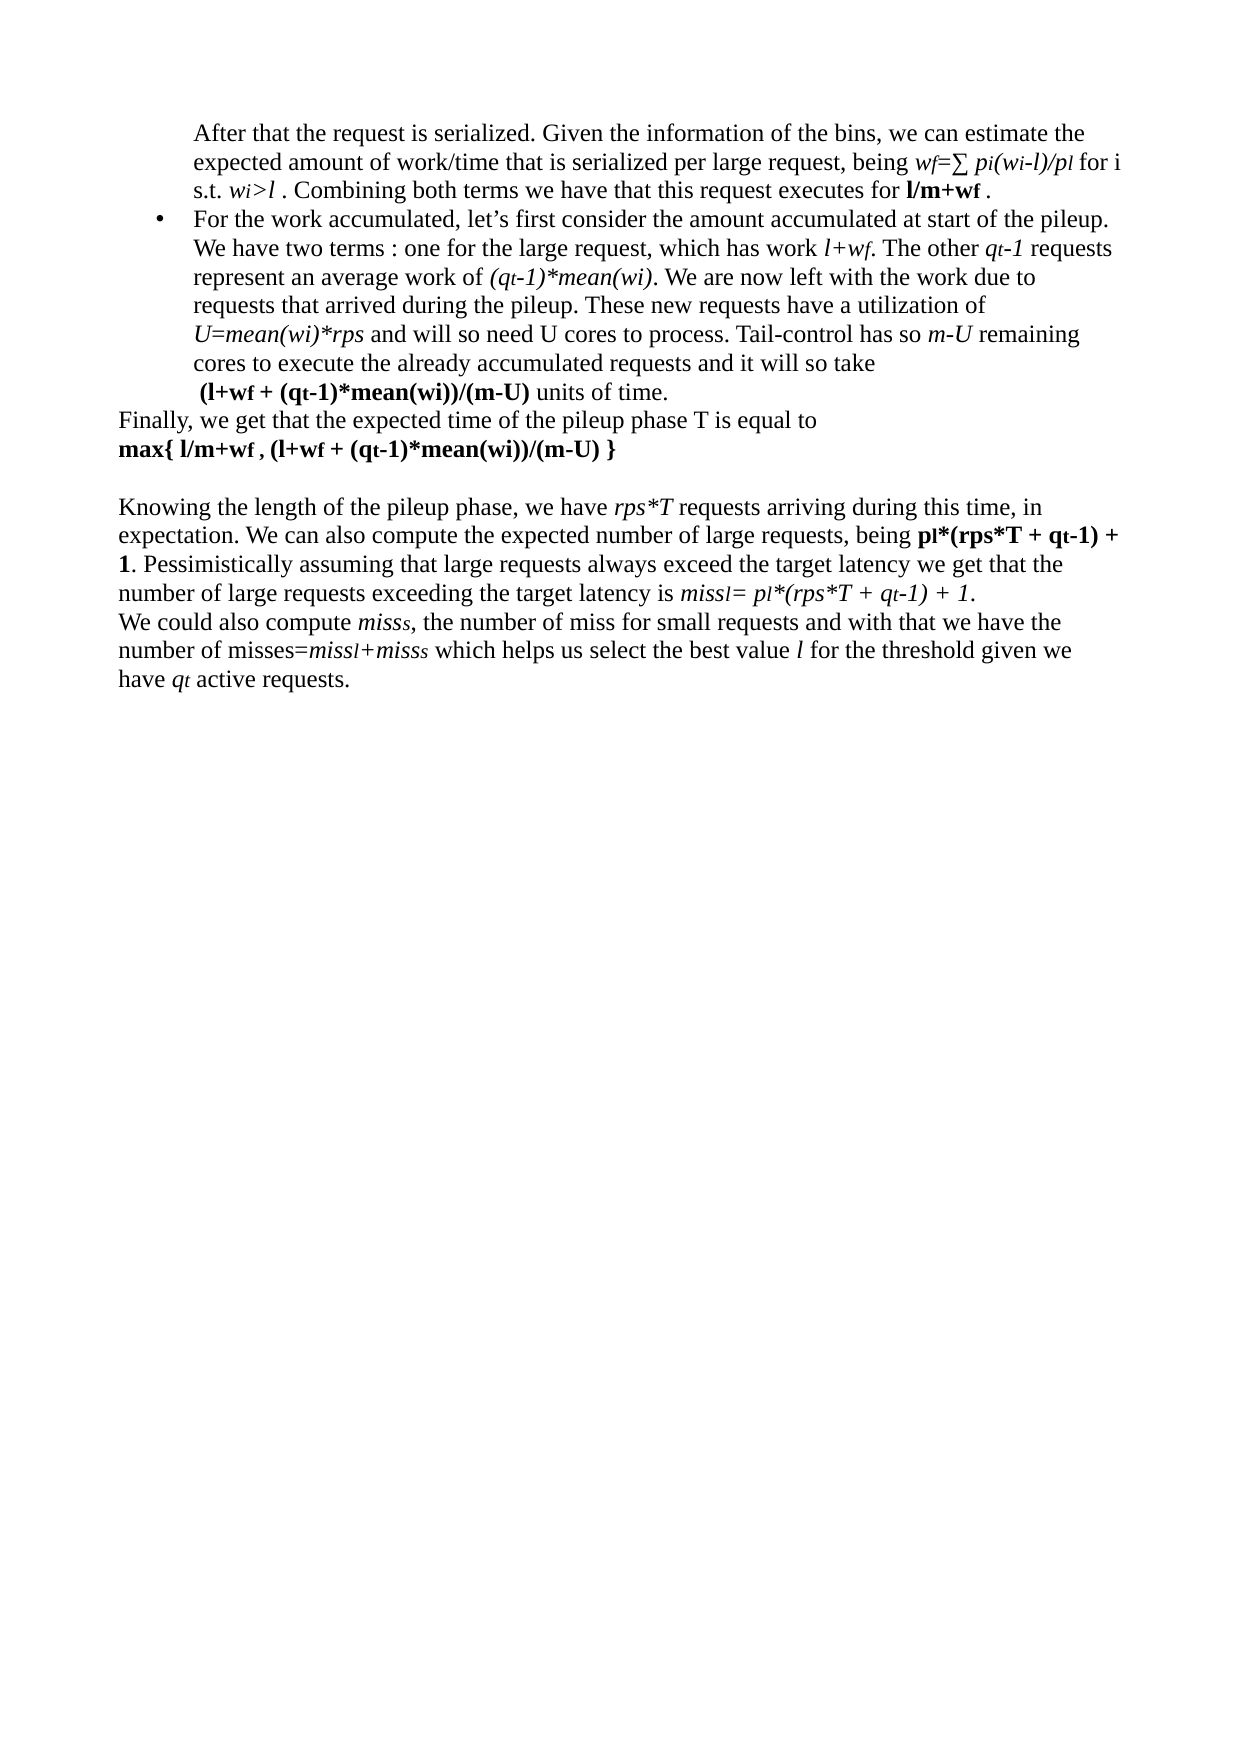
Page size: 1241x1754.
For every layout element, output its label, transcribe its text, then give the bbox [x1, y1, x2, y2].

list For the work accumulated, let’s first consider the amount accumulated at start of the pileup. We have two terms : one for the large request, which has work l+wf. The other qt-1 requests represent an average work of (qt-1)*mean(wi). We are now left with the work due to requests that arrived during the pileup. These new requests have a utilization of U=mean(wi)*rps and will so need U cores to process. Tail-control has so m-U remaining cores to execute the already accumulated requests and it will so take [156, 204, 1122, 377]
list (l+wf + (qt-1)*mean(wi))/(m-U) units of time. [156, 377, 1122, 406]
text Knowing the length of the pileup phase, we have rps*T requests arriving during this time, in expectation. We can also compute the expected number of large requests, being pl*(rps*T + qt-1) + 1. Pessimistically assuming that large requests always exceed the target latency we get that the number of large requests exceeding the target latency is missl= pl*(rps*T + qt-1) + 1. [118, 492, 1122, 607]
text We could also compute misss, the number of miss for small requests and with that we have the number of misses=missl+misss which helps us select the best value l for the threshold given we have qt active requests. [118, 607, 1122, 693]
list After that the request is serialized. Given the information of the bins, we can estimate the expected amount of work/time that is serialized per large request, being wf=∑ pi(wi-l)/pl for i s.t. wi>l . Combining both terms we have that this request executes for l/m+wf . [156, 118, 1122, 204]
text max{ l/m+wf , (l+wf + (qt-1)*mean(wi))/(m-U) } [118, 434, 1122, 463]
text Finally, we get that the expected time of the pileup phase T is equal to [118, 406, 1122, 434]
